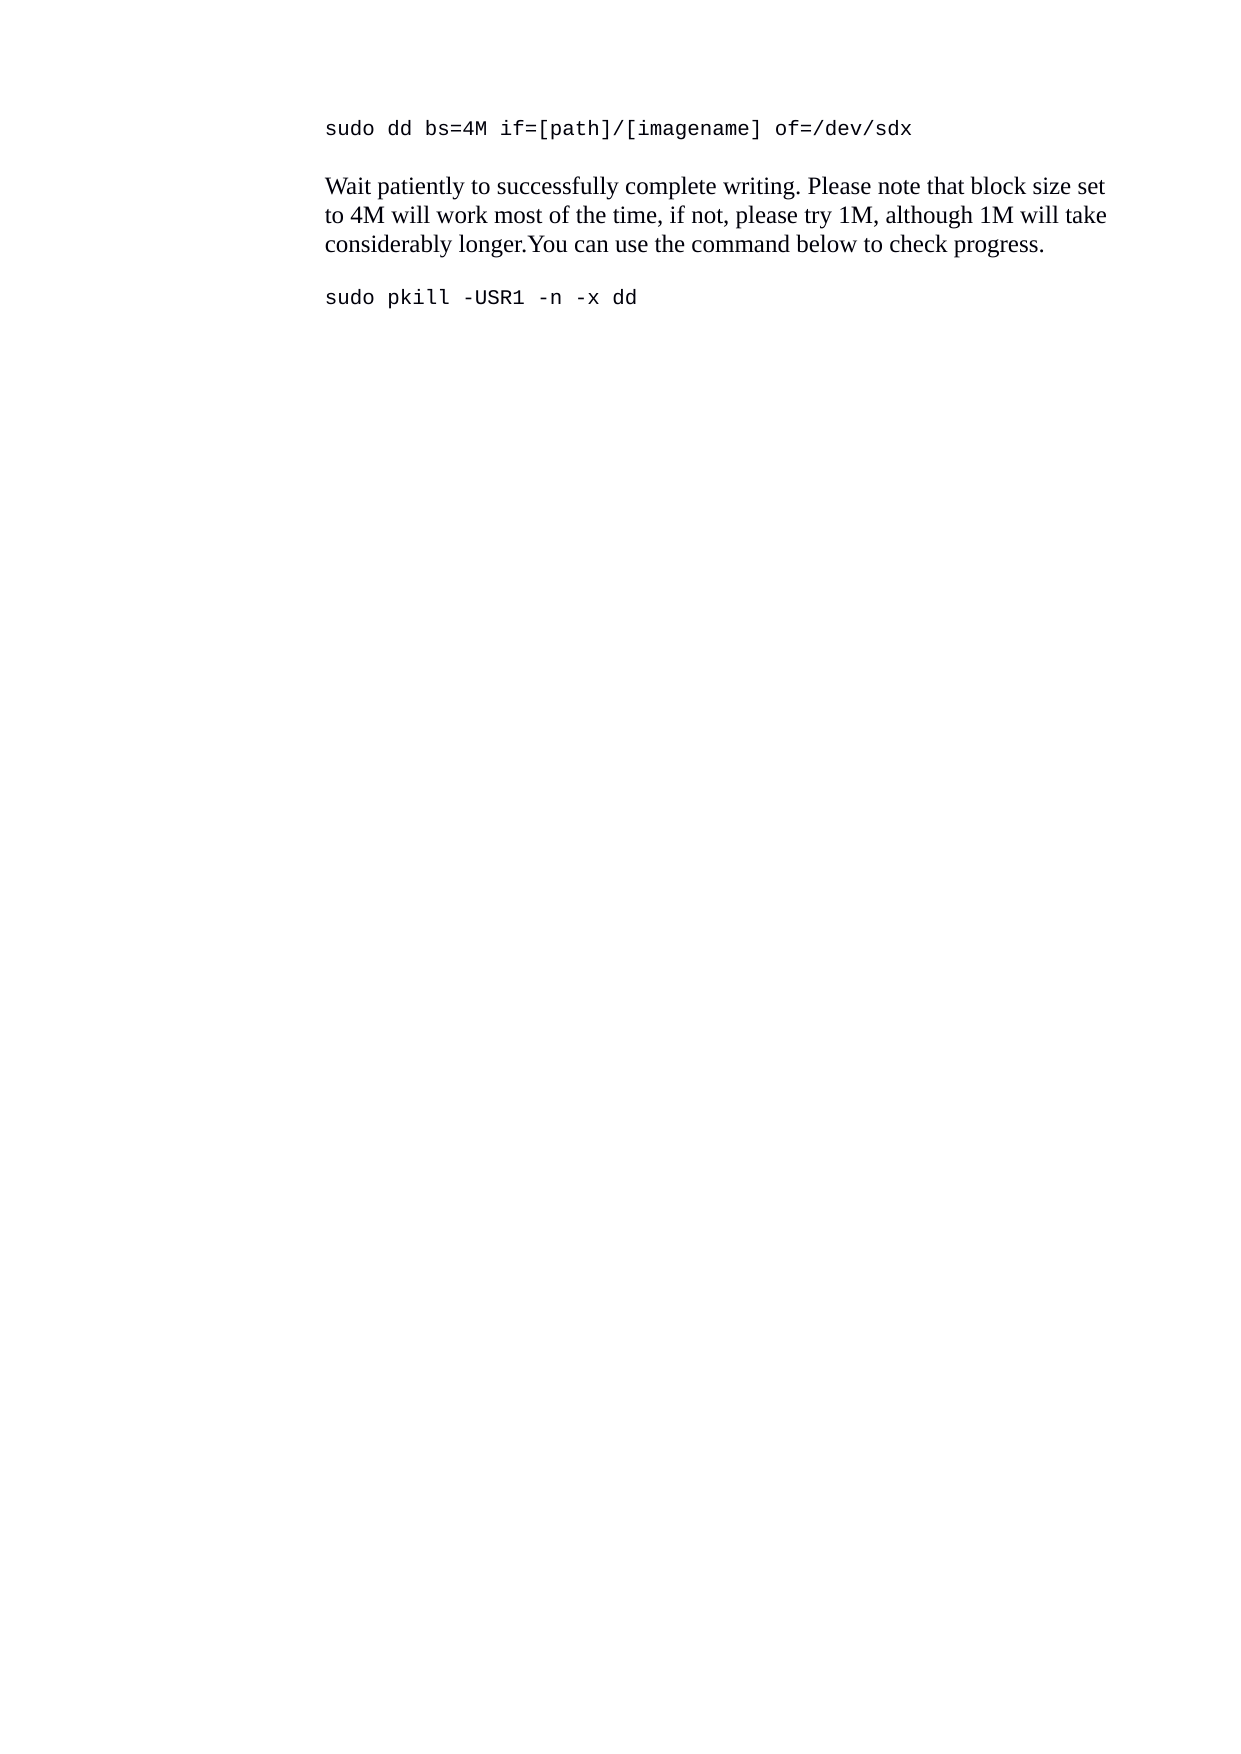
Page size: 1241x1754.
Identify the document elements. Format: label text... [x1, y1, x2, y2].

text sudo pkill -USR1 -n -x dd [324, 287, 1122, 311]
text sudo dd bs=4M if=[path]/[imagename] of=/dev/sdx [324, 118, 1122, 142]
list Wait patiently to successfully complete writing. Please note that block size set to 4M will work most of the time, if not, please try 1M, although 1M will take considerably longer.You can use the command below to check progress. [324, 171, 1122, 257]
